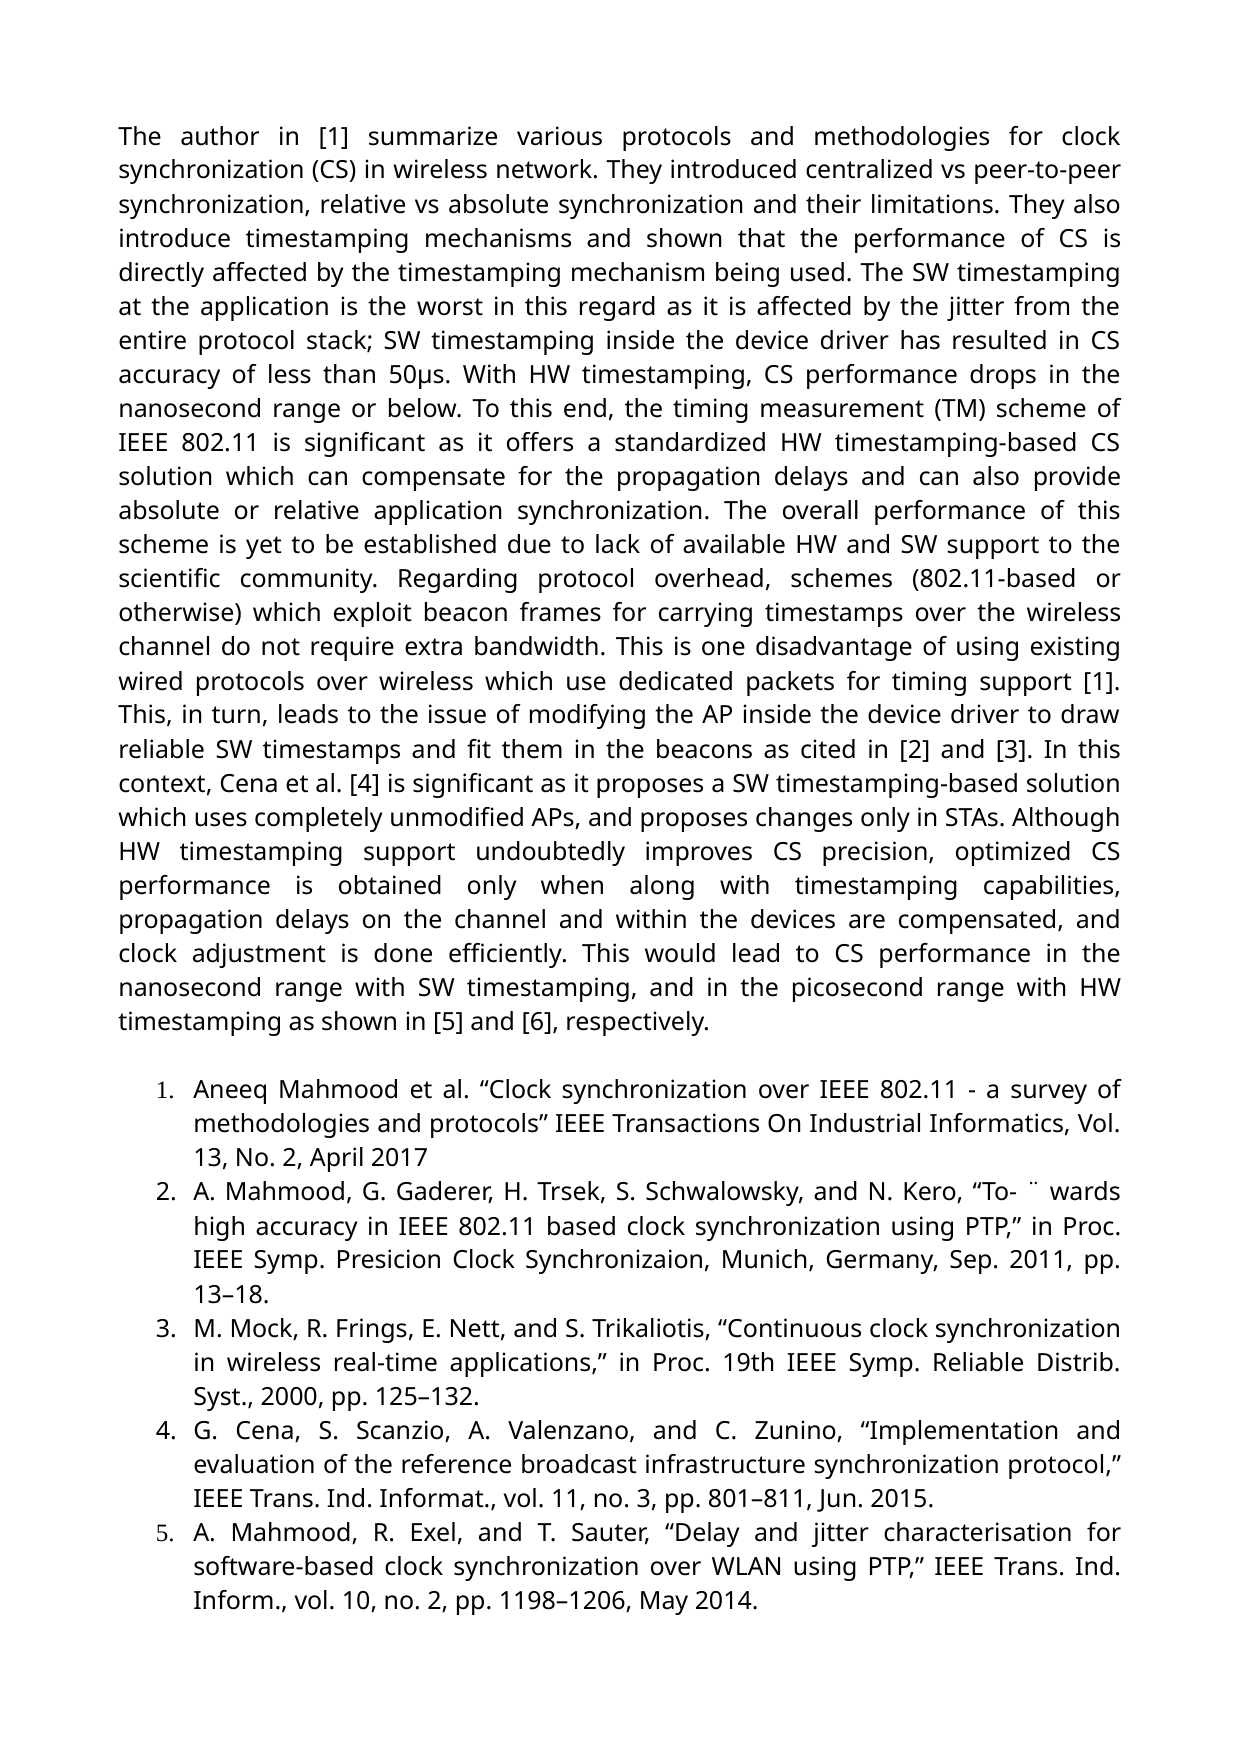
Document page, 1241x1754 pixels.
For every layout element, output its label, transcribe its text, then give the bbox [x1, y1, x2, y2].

text The author in [1] summarize various protocols and methodologies for clock synchronization (CS) in wireless network. They introduced centralized vs peer-to-peer synchronization, relative vs absolute synchronization and their limitations. They also introduce timestamping mechanisms and shown that the performance of CS is directly affected by the timestamping mechanism being used. The SW timestamping at the application is the worst in this regard as it is affected by the jitter from the entire protocol stack; SW timestamping inside the device driver has resulted in CS accuracy of less than 50μs. With HW timestamping, CS performance drops in the nanosecond range or below. To this end, the timing measurement (TM) scheme of IEEE 802.11 is significant as it offers a standardized HW timestamping-based CS solution which can compensate for the propagation delays and can also provide absolute or relative application synchronization. The overall performance of this scheme is yet to be established due to lack of available HW and SW support to the scientific community. Regarding protocol overhead, schemes (802.11-based or otherwise) which exploit beacon frames for carrying timestamps over the wireless channel do not require extra bandwidth. This is one disadvantage of using existing wired protocols over wireless which use dedicated packets for timing support [1]. This, in turn, leads to the issue of modifying the AP inside the device driver to draw reliable SW timestamps and fit them in the beacons as cited in [2] and [3]. In this context, Cena et al. [4] is significant as it proposes a SW timestamping-based solution which uses completely unmodified APs, and proposes changes only in STAs. Although HW timestamping support undoubtedly improves CS precision, optimized CS performance is obtained only when along with timestamping capabilities, propagation delays on the channel and within the devices are compensated, and clock adjustment is done efficiently. This would lead to CS performance in the nanosecond range with SW timestamping, and in the picosecond range with HW timestamping as shown in [5] and [6], respectively. [118, 118, 1122, 1038]
list A. Mahmood, G. Gaderer, H. Trsek, S. Schwalowsky, and N. Kero, “To- ¨ wards high accuracy in IEEE 802.11 based clock synchronization using PTP,” in Proc. IEEE Symp. Presicion Clock Synchronizaion, Munich, Germany, Sep. 2011, pp. 13–18. [156, 1174, 1122, 1310]
list G. Cena, S. Scanzio, A. Valenzano, and C. Zunino, “Implementation and evaluation of the reference broadcast infrastructure synchronization protocol,” IEEE Trans. Ind. Informat., vol. 11, no. 3, pp. 801–811, Jun. 2015. [156, 1412, 1122, 1515]
list A. Mahmood, R. Exel, and T. Sauter, “Delay and jitter characterisation for software-based clock synchronization over WLAN using PTP,” IEEE Trans. Ind. Inform., vol. 10, no. 2, pp. 1198–1206, May 2014. [156, 1515, 1122, 1617]
list M. Mock, R. Frings, E. Nett, and S. Trikaliotis, “Continuous clock synchronization in wireless real-time applications,” in Proc. 19th IEEE Symp. Reliable Distrib. Syst., 2000, pp. 125–132. [156, 1310, 1122, 1412]
list Aneeq Mahmood et al. “Clock synchronization over IEEE 802.11 - a survey of methodologies and protocols” IEEE Transactions On Industrial Informatics, Vol. 13, No. 2, April 2017 [156, 1072, 1122, 1174]
